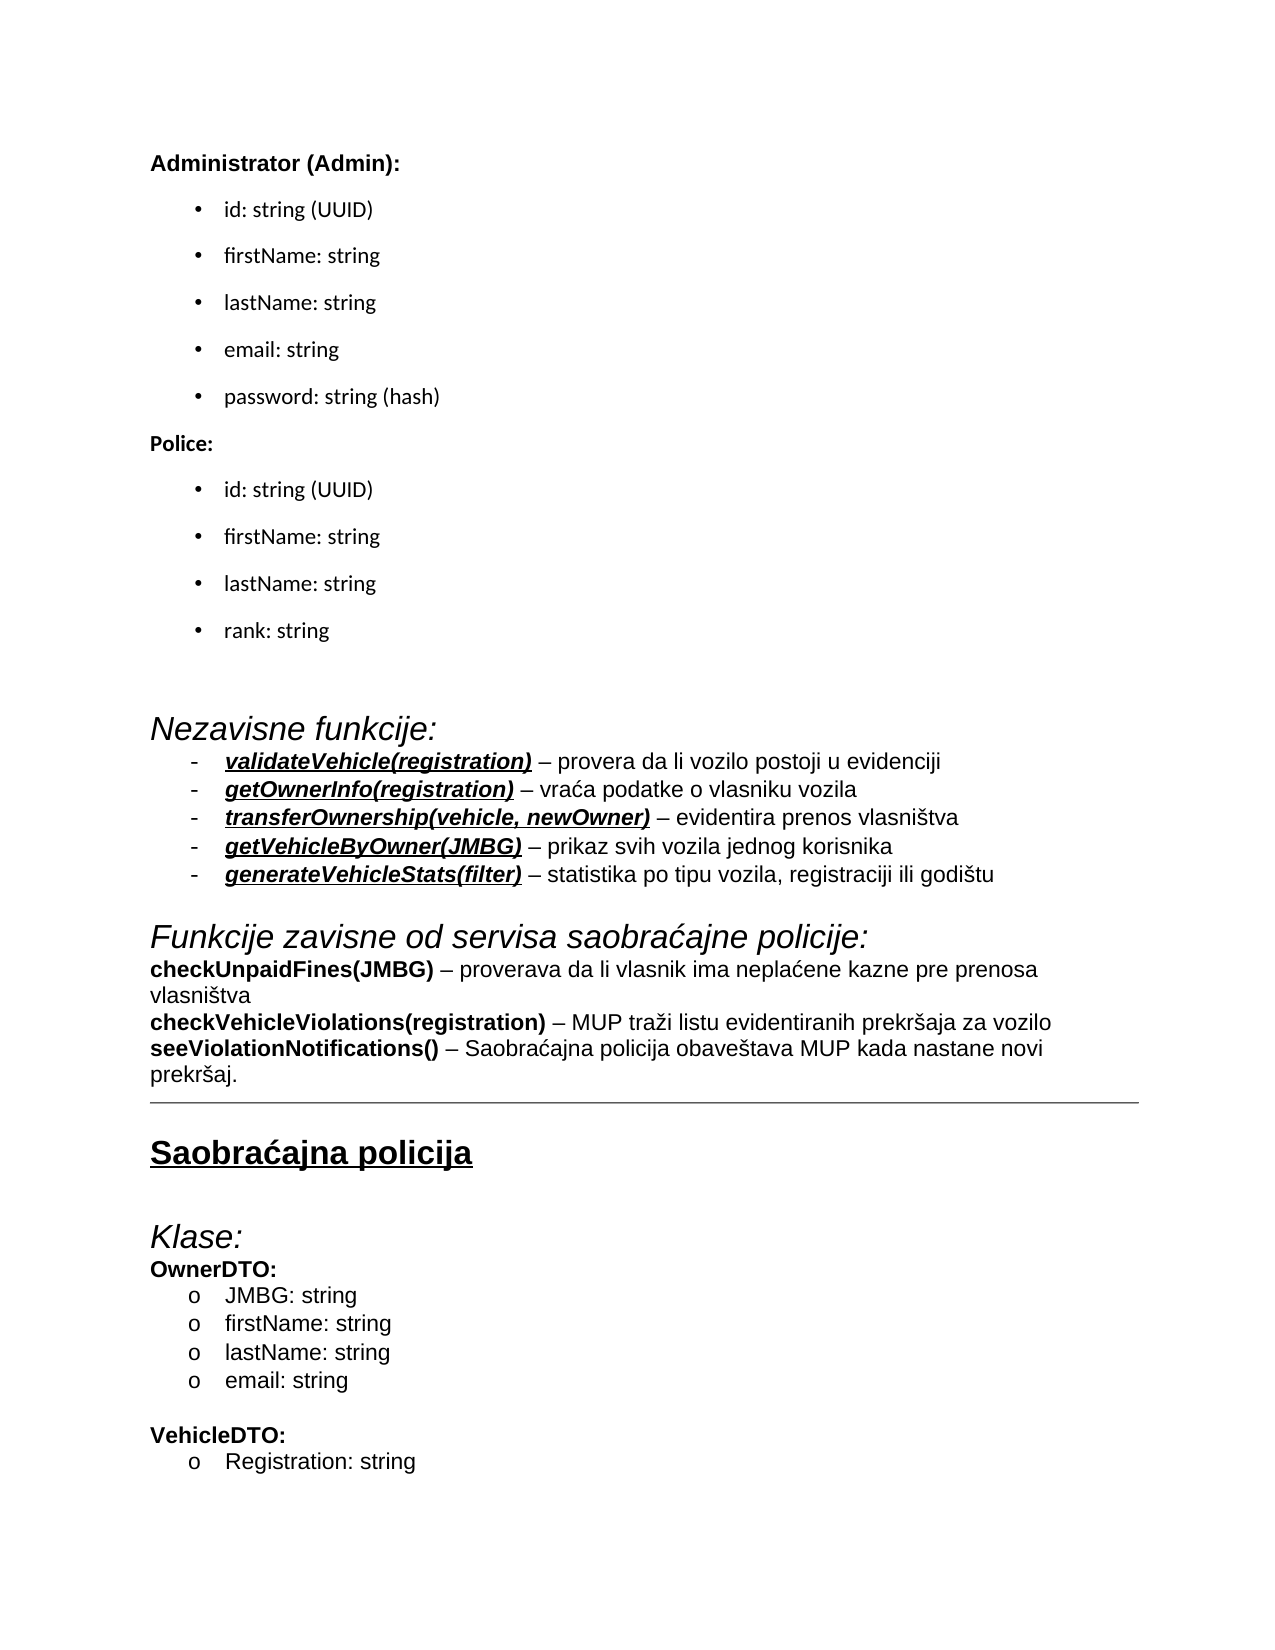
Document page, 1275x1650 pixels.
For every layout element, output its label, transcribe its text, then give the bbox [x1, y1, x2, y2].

text Saobraćajna policija [150, 1133, 1125, 1171]
text VehicleDTO: [150, 1422, 1125, 1448]
list firstName: string [194, 522, 1125, 550]
list JMBG: string [187, 1282, 1125, 1310]
list email: string [187, 1367, 1125, 1395]
text Nezavisne funkcije: [150, 709, 1125, 748]
list Registration: string [187, 1448, 1125, 1476]
list firstName: string [187, 1310, 1125, 1339]
text seeViolationNotifications() – Saobraćajna policija obaveštava MUP kada nastane novi prekršaj. [150, 1035, 1125, 1088]
list id: string (UUID) [194, 195, 1125, 223]
list getOwnerInfo(registration) – vraća podatke o vlasniku vozila [187, 776, 1125, 804]
list firstName: string [194, 242, 1125, 269]
text checkUnpaidFines(JMBG) – proverava da li vlasnik ima neplaćene kazne pre prenosa vlasništva [150, 956, 1125, 1008]
text Administrator (Admin): [150, 150, 1125, 176]
text Klase: [150, 1217, 1125, 1256]
list password: string (hash) [194, 382, 1125, 410]
list validateVehicle(registration) – provera da li vozilo postoji u evidenciji [187, 748, 1125, 776]
list getVehicleByOwner(JMBG) – prikaz svih vozila jednog korisnika [187, 833, 1125, 861]
list transferOwnership(vehicle, newOwner) – evidentira prenos vlasništva [187, 804, 1125, 833]
list rank: string [194, 616, 1125, 644]
list lastName: string [194, 569, 1125, 597]
text OwnerDTO: [150, 1256, 1125, 1282]
text Funkcije zavisne od servisa saobraćajne policije: [150, 917, 1125, 956]
text Police: [150, 429, 1125, 457]
list lastName: string [194, 288, 1125, 316]
list lastName: string [187, 1339, 1125, 1367]
list email: string [194, 335, 1125, 363]
text checkVehicleViolations(registration) – MUP traži listu evidentiranih prekršaja za vozilo [150, 1008, 1125, 1035]
list generateVehicleStats(filter) – statistika po tipu vozila, registraciji ili godištu [187, 861, 1125, 889]
list id: string (UUID) [194, 475, 1125, 503]
